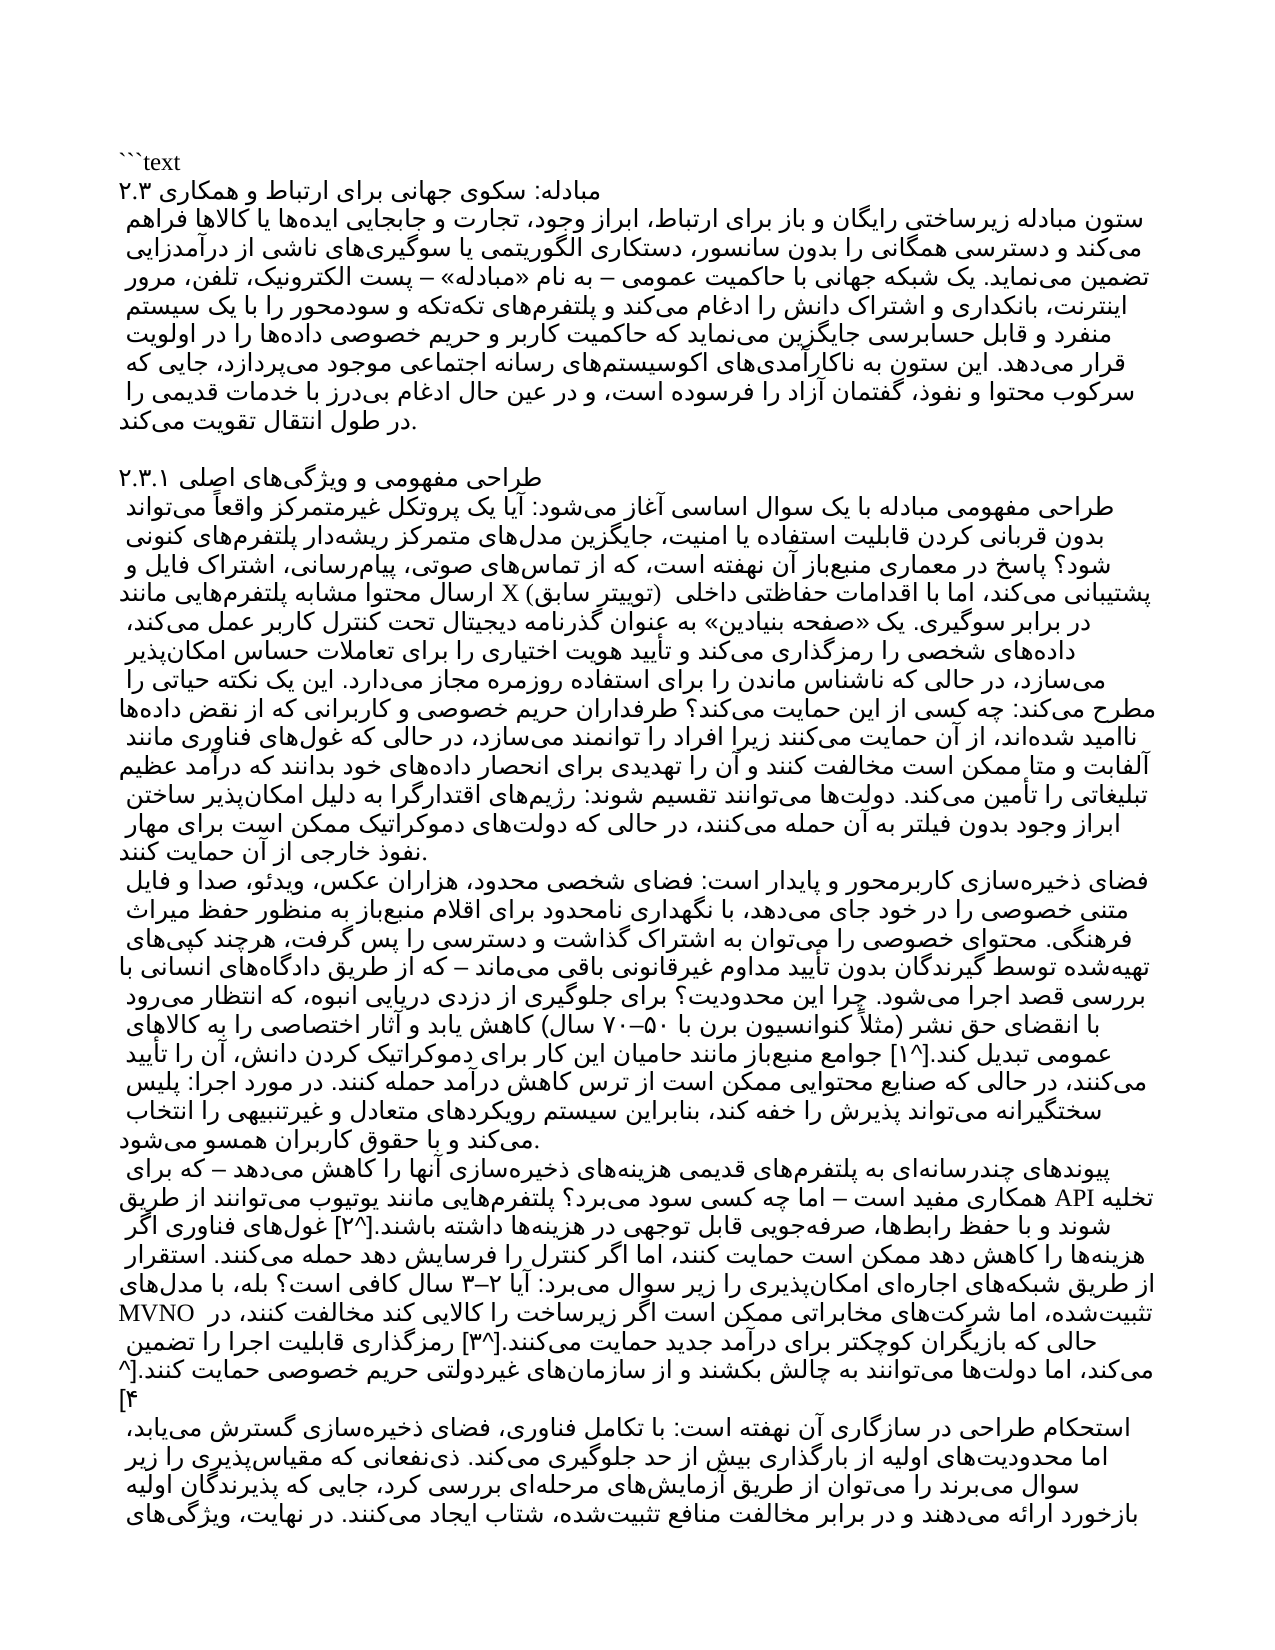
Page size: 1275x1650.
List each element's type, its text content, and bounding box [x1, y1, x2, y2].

text طراحی مفهومی مبادله با یک سوال اساسی آغاز می‌شود: آیا یک پروتکل غیرمتمرکز واقعاً می‌تواند بدون قربانی کردن قابلیت استفاده یا امنیت، جایگزین مدل‌های متمرکز ریشه‌دار پلتفرم‌های کنونی شود؟ پاسخ در معماری منبع‌باز آن نهفته است، که از تماس‌های صوتی، پیام‌رسانی، اشتراک فایل و ارسال محتوا مشابه پلتفرم‌هایی مانند X (توییتر سابق) پشتیبانی می‌کند، اما با اقدامات حفاظتی داخلی در برابر سوگیری. یک «صفحه بنیادین» به عنوان گذرنامه دیجیتال تحت کنترل کاربر عمل می‌کند، داده‌های شخصی را رمزگذاری می‌کند و تأیید هویت اختیاری را برای تعاملات حساس امکان‌پذیر می‌سازد، در حالی که ناشناس ماندن را برای استفاده روزمره مجاز می‌دارد. این یک نکته حیاتی را مطرح می‌کند: چه کسی از این حمایت می‌کند؟ طرفداران حریم خصوصی و کاربرانی که از نقض داده‌ها ناامید شده‌اند، از آن حمایت می‌کنند زیرا افراد را توانمند می‌سازد، در حالی که غول‌های فناوری مانند آلفابت و متا ممکن است مخالفت کنند و آن را تهدیدی برای انحصار داده‌های خود بدانند که درآمد عظیم تبلیغاتی را تأمین می‌کند. دولت‌ها می‌توانند تقسیم شوند: رژیم‌های اقتدارگرا به دلیل امکان‌پذیر ساختن ابراز وجود بدون فیلتر به آن حمله می‌کنند، در حالی که دولت‌های دموکراتیک ممکن است برای مهار نفوذ خارجی از آن حمایت کنند. [118, 492, 1157, 866]
text پیوندهای چندرسانه‌ای به پلتفرم‌های قدیمی هزینه‌های ذخیره‌سازی آنها را کاهش می‌دهد – که برای همکاری مفید است – اما چه کسی سود می‌برد؟ پلتفرم‌هایی مانند یوتیوب می‌توانند از طریق API تخلیه شوند و با حفظ رابط‌ها، صرفه‌جویی قابل توجهی در هزینه‌ها داشته باشند.[^۲] غول‌های فناوری اگر هزینه‌ها را کاهش دهد ممکن است حمایت کنند، اما اگر کنترل را فرسایش دهد حمله می‌کنند. استقرار از طریق شبکه‌های اجاره‌ای امکان‌پذیری را زیر سوال می‌برد: آیا ۲–۳ سال کافی است؟ بله، با مدل‌های MVNO تثبیت‌شده، اما شرکت‌های مخابراتی ممکن است اگر زیرساخت را کالایی کند مخالفت کنند، در حالی که بازیگران کوچکتر برای درآمد جدید حمایت می‌کنند.[^۳] رمزگذاری قابلیت اجرا را تضمین می‌کند، اما دولت‌ها می‌توانند به چالش بکشند و از سازمان‌های غیردولتی حریم خصوصی حمایت کنند.[^۴] [118, 1154, 1157, 1413]
text فضای ذخیره‌سازی کاربرمحور و پایدار است: فضای شخصی محدود، هزاران عکس، ویدئو، صدا و فایل متنی خصوصی را در خود جای می‌دهد، با نگهداری نامحدود برای اقلام منبع‌باز به منظور حفظ میراث فرهنگی. محتوای خصوصی را می‌توان به اشتراک گذاشت و دسترسی را پس گرفت، هرچند کپی‌های تهیه‌شده توسط گیرندگان بدون تأیید مداوم غیرقانونی باقی می‌ماند – که از طریق دادگاه‌های انسانی با بررسی قصد اجرا می‌شود. چرا این محدودیت؟ برای جلوگیری از دزدی دریایی انبوه، که انتظار می‌رود با انقضای حق نشر (مثلاً کنوانسیون برن با ۵۰–۷۰ سال) کاهش یابد و آثار اختصاصی را به کالاهای عمومی تبدیل کند.[^۱] جوامع منبع‌باز مانند حامیان این کار برای دموکراتیک کردن دانش، آن را تأیید می‌کنند، در حالی که صنایع محتوایی ممکن است از ترس کاهش درآمد حمله کنند. در مورد اجرا: پلیس سختگیرانه می‌تواند پذیرش را خفه کند، بنابراین سیستم رویکردهای متعادل و غیرتنبیهی را انتخاب می‌کند و با حقوق کاربران همسو می‌شود. [118, 866, 1157, 1154]
text ستون مبادله زیرساختی رایگان و باز برای ارتباط، ابراز وجود، تجارت و جابجایی ایده‌ها یا کالاها فراهم می‌کند و دسترسی همگانی را بدون سانسور، دستکاری الگوریتمی یا سوگیری‌های ناشی از درآمدزایی تضمین می‌نماید. یک شبکه جهانی با حاکمیت عمومی – به نام «مبادله» – پست الکترونیک، تلفن، مرور اینترنت، بانکداری و اشتراک دانش را ادغام می‌کند و پلتفرم‌های تکه‌تکه و سودمحور را با یک سیستم منفرد و قابل حسابرسی جایگزین می‌نماید که حاکمیت کاربر و حریم خصوصی داده‌ها را در اولویت قرار می‌دهد. این ستون به ناکارآمدی‌های اکوسیستم‌های رسانه اجتماعی موجود می‌پردازد، جایی که سرکوب محتوا و نفوذ، گفتمان آزاد را فرسوده است، و در عین حال ادغام بی‌درز با خدمات قدیمی را در طول انتقال تقویت می‌کند. [118, 204, 1157, 434]
text ```text [118, 147, 1157, 176]
text ۲.۳ مبادله: سکوی جهانی برای ارتباط و همکاری [118, 176, 1157, 204]
text ۲.۳.۱ طراحی مفهومی و ویژگی‌های اصلی [118, 463, 1157, 492]
text استحکام طراحی در سازگاری آن نهفته است: با تکامل فناوری، فضای ذخیره‌سازی گسترش می‌یابد، اما محدودیت‌های اولیه از بارگذاری بیش از حد جلوگیری می‌کند. ذی‌نفعانی که مقیاس‌پذیری را زیر سوال می‌برند را می‌توان از طریق آزمایش‌های مرحله‌ای بررسی کرد، جایی که پذیرندگان اولیه بازخورد ارائه می‌دهند و در برابر مخالفت منافع تثبیت‌شده، شتاب ایجاد می‌کنند. در نهایت، ویژگی‌های توانمندساز کاربر مبادله، آن را به عنوان یک اقدام اصلاحی در برابر آسیب‌های روانی سیستم‌های کنونی قرار می‌دهد، اما تنها در صورتی که اجرا، حملات بازیگران شرکتی و دولتی را از طریق حاکمیت شفاف پیش‌بینی و خنثی کند. [118, 1413, 1157, 1528]
